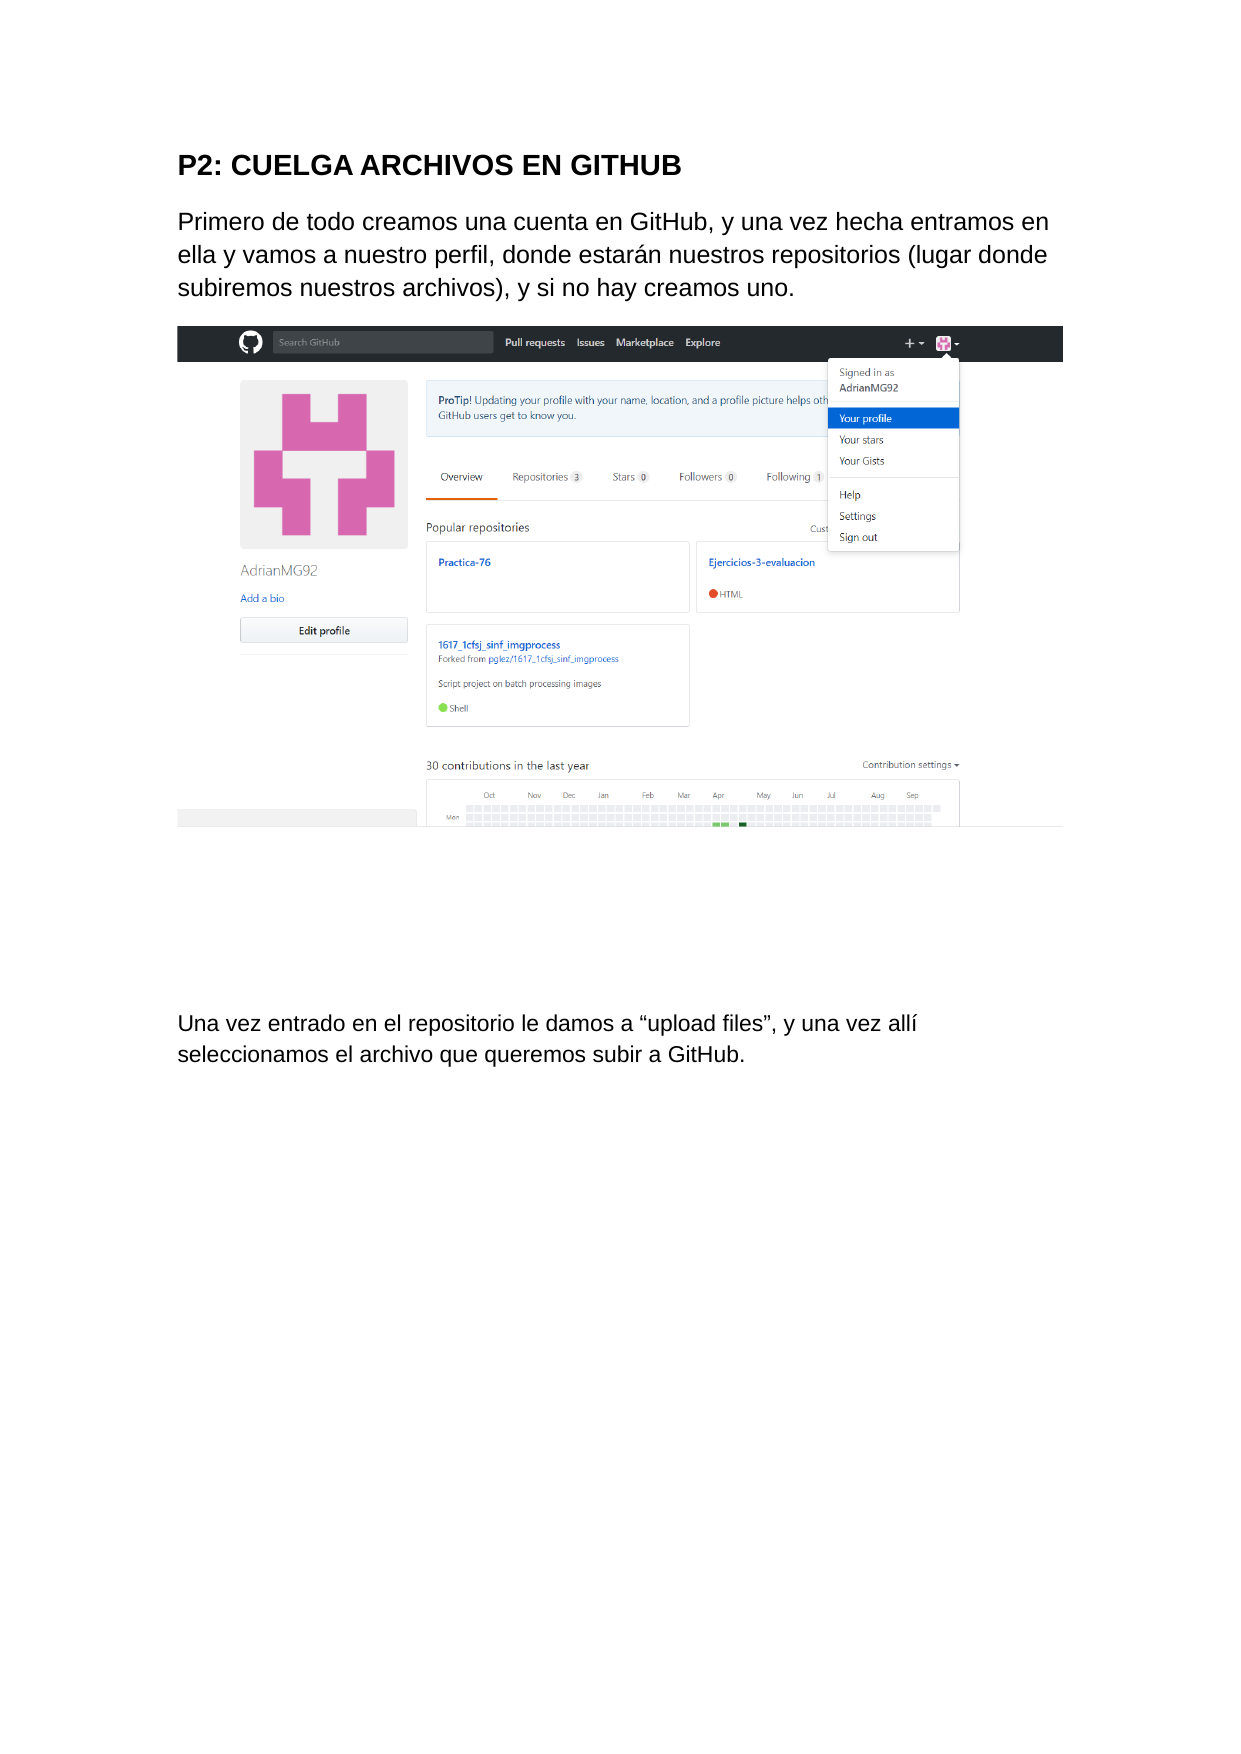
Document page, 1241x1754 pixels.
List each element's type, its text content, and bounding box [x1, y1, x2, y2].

text Primero de todo creamos una cuenta en GitHub, y una vez hecha entramos en ella y vamos a nuestro perfil, donde estarán nuestros repositorios (lugar donde subiremos nuestros archivos), y si no hay creamos uno. [177, 207, 1063, 302]
text Una vez entrado en el repositorio le damos a “upload files”, y una vez allí seleccionamos el archivo que queremos subir a GitHub. [177, 1010, 1063, 1067]
picture [177, 326, 1063, 827]
text P2: CUELGA ARCHIVOS EN GITHUB [177, 148, 1063, 181]
